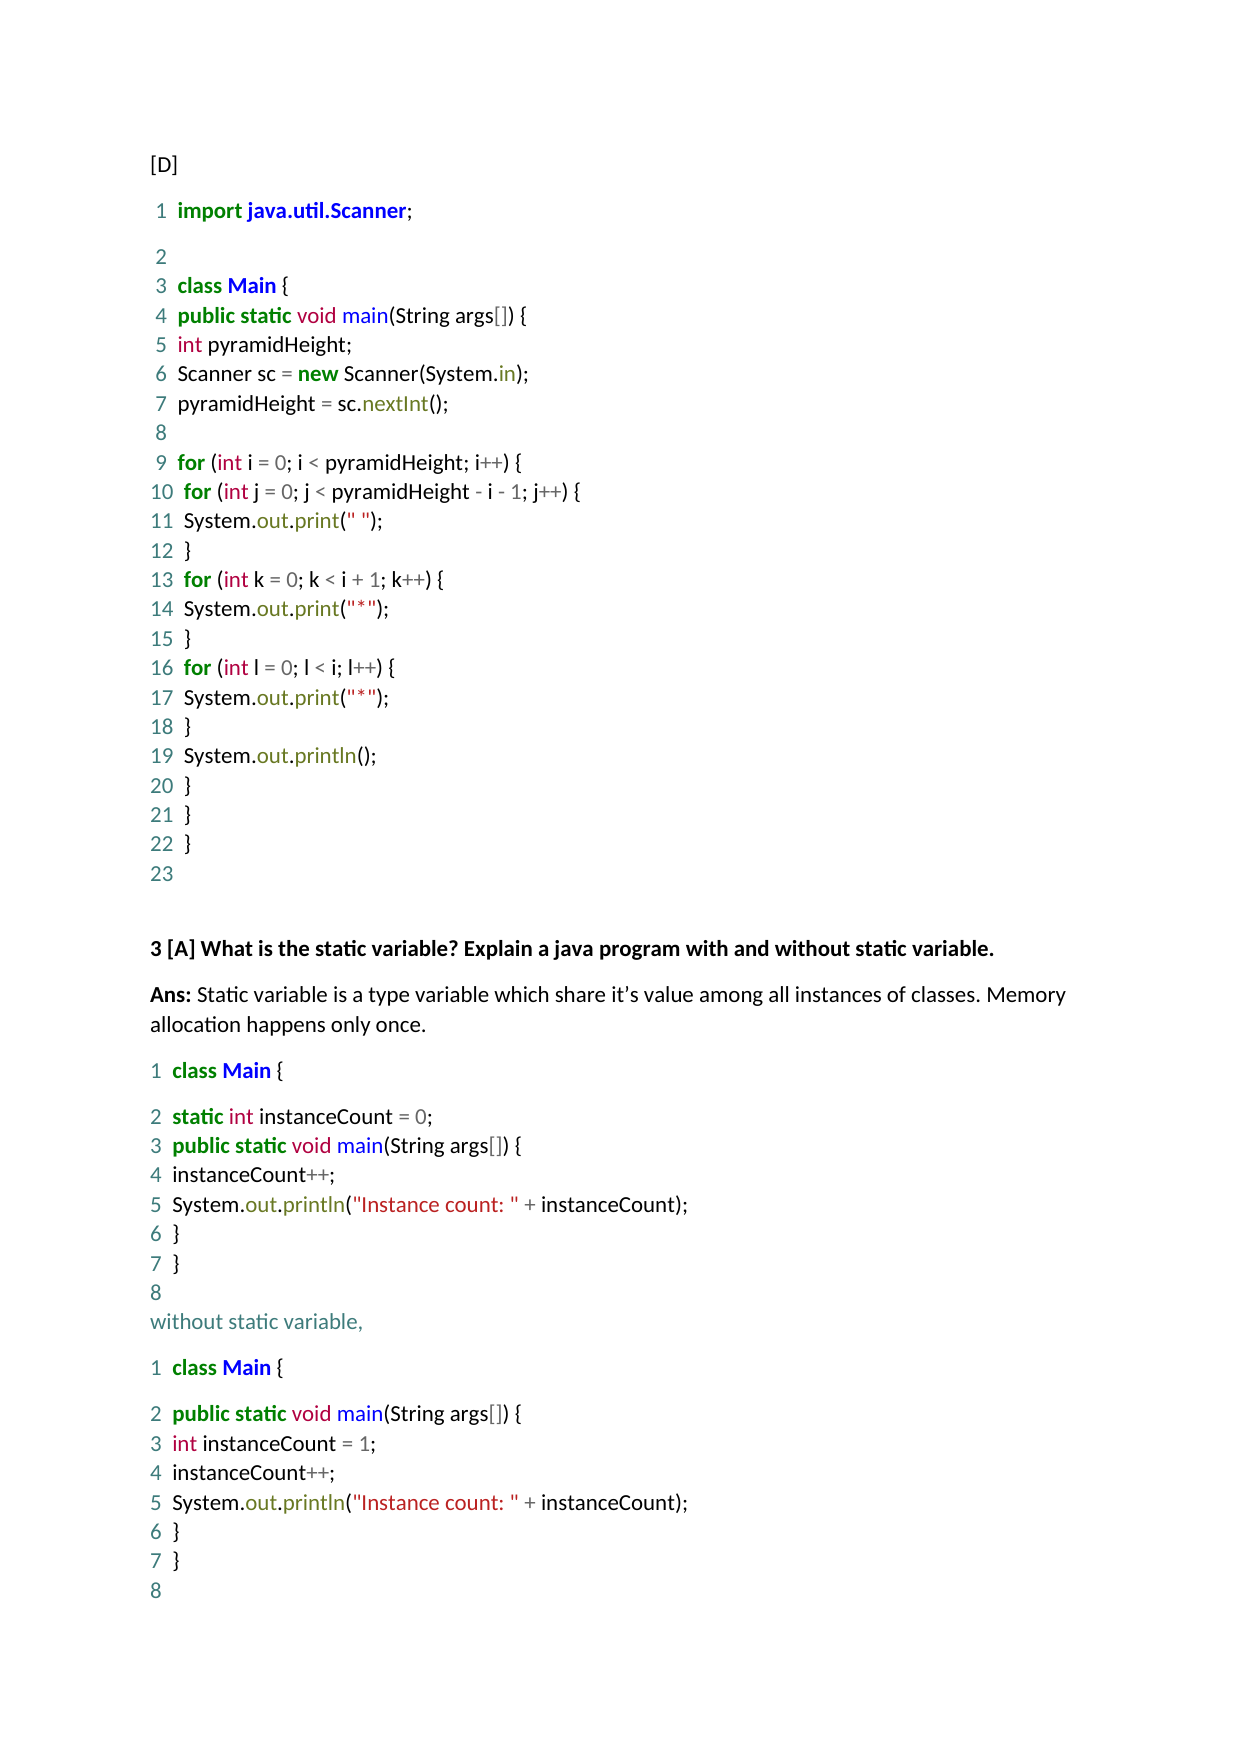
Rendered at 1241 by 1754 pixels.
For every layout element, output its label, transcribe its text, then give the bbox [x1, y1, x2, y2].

text 15 } [150, 624, 1090, 652]
text 12 } [150, 536, 1090, 564]
text 7 } [150, 1249, 1090, 1277]
text 9 for (int i = 0; i < pyramidHeight; i++) { [150, 448, 1090, 476]
text 6 Scanner sc = new Scanner(System.in); [150, 359, 1090, 388]
text 7 pyramidHeight = sc.nextInt(); [150, 389, 1090, 417]
text Ans: Static variable is a type variable which share it’s value among all instances of classes. Memory allocation happens only once. [150, 980, 1090, 1038]
text 20 } [150, 771, 1090, 799]
text 21 } [150, 800, 1090, 828]
text 7 } [150, 1546, 1090, 1574]
text 23 [150, 859, 1090, 887]
text 4 public static void main(String args[]) { [150, 301, 1090, 329]
text 22 } [150, 829, 1090, 858]
text 5 int pyramidHeight; [150, 330, 1090, 358]
text 6 } [150, 1219, 1090, 1247]
text 10 for (int j = 0; j < pyramidHeight - i - 1; j++) { [150, 477, 1090, 505]
text 2 static int instanceCount = 0; [150, 1102, 1090, 1130]
text 8 [150, 1576, 1090, 1604]
text 11 System.out.print(" "); [150, 506, 1090, 534]
text 17 System.out.print("*"); [150, 683, 1090, 711]
text without static variable, [150, 1307, 1090, 1336]
text 4 instanceCount++; [150, 1161, 1090, 1189]
text 16 for (int l = 0; l < i; l++) { [150, 653, 1090, 681]
text 8 [150, 418, 1090, 446]
text 2 public static void main(String args[]) { [150, 1399, 1090, 1428]
text 3 class Main { [150, 271, 1090, 299]
text 6 } [150, 1517, 1090, 1545]
text 13 for (int k = 0; k < i + 1; k++) { [150, 565, 1090, 593]
text 5 System.out.println("Instance count: " + instanceCount); [150, 1488, 1090, 1516]
text 18 } [150, 712, 1090, 740]
text 2 [150, 242, 1090, 270]
text 5 System.out.println("Instance count: " + instanceCount); [150, 1190, 1090, 1218]
text 19 System.out.println(); [150, 741, 1090, 769]
text 1 import java.util.Scanner; [150, 196, 1090, 224]
text 4 instanceCount++; [150, 1458, 1090, 1486]
text [D] [150, 150, 1090, 178]
text 8 [150, 1278, 1090, 1306]
text 3 public static void main(String args[]) { [150, 1131, 1090, 1159]
text 14 System.out.print("*"); [150, 594, 1090, 623]
text 3 int instanceCount = 1; [150, 1429, 1090, 1457]
text 1 class Main { [150, 1353, 1090, 1382]
text 3 [A] What is the static variable? Explain a java program with and without static variable. [150, 934, 1090, 962]
text 1 class Main { [150, 1056, 1090, 1084]
